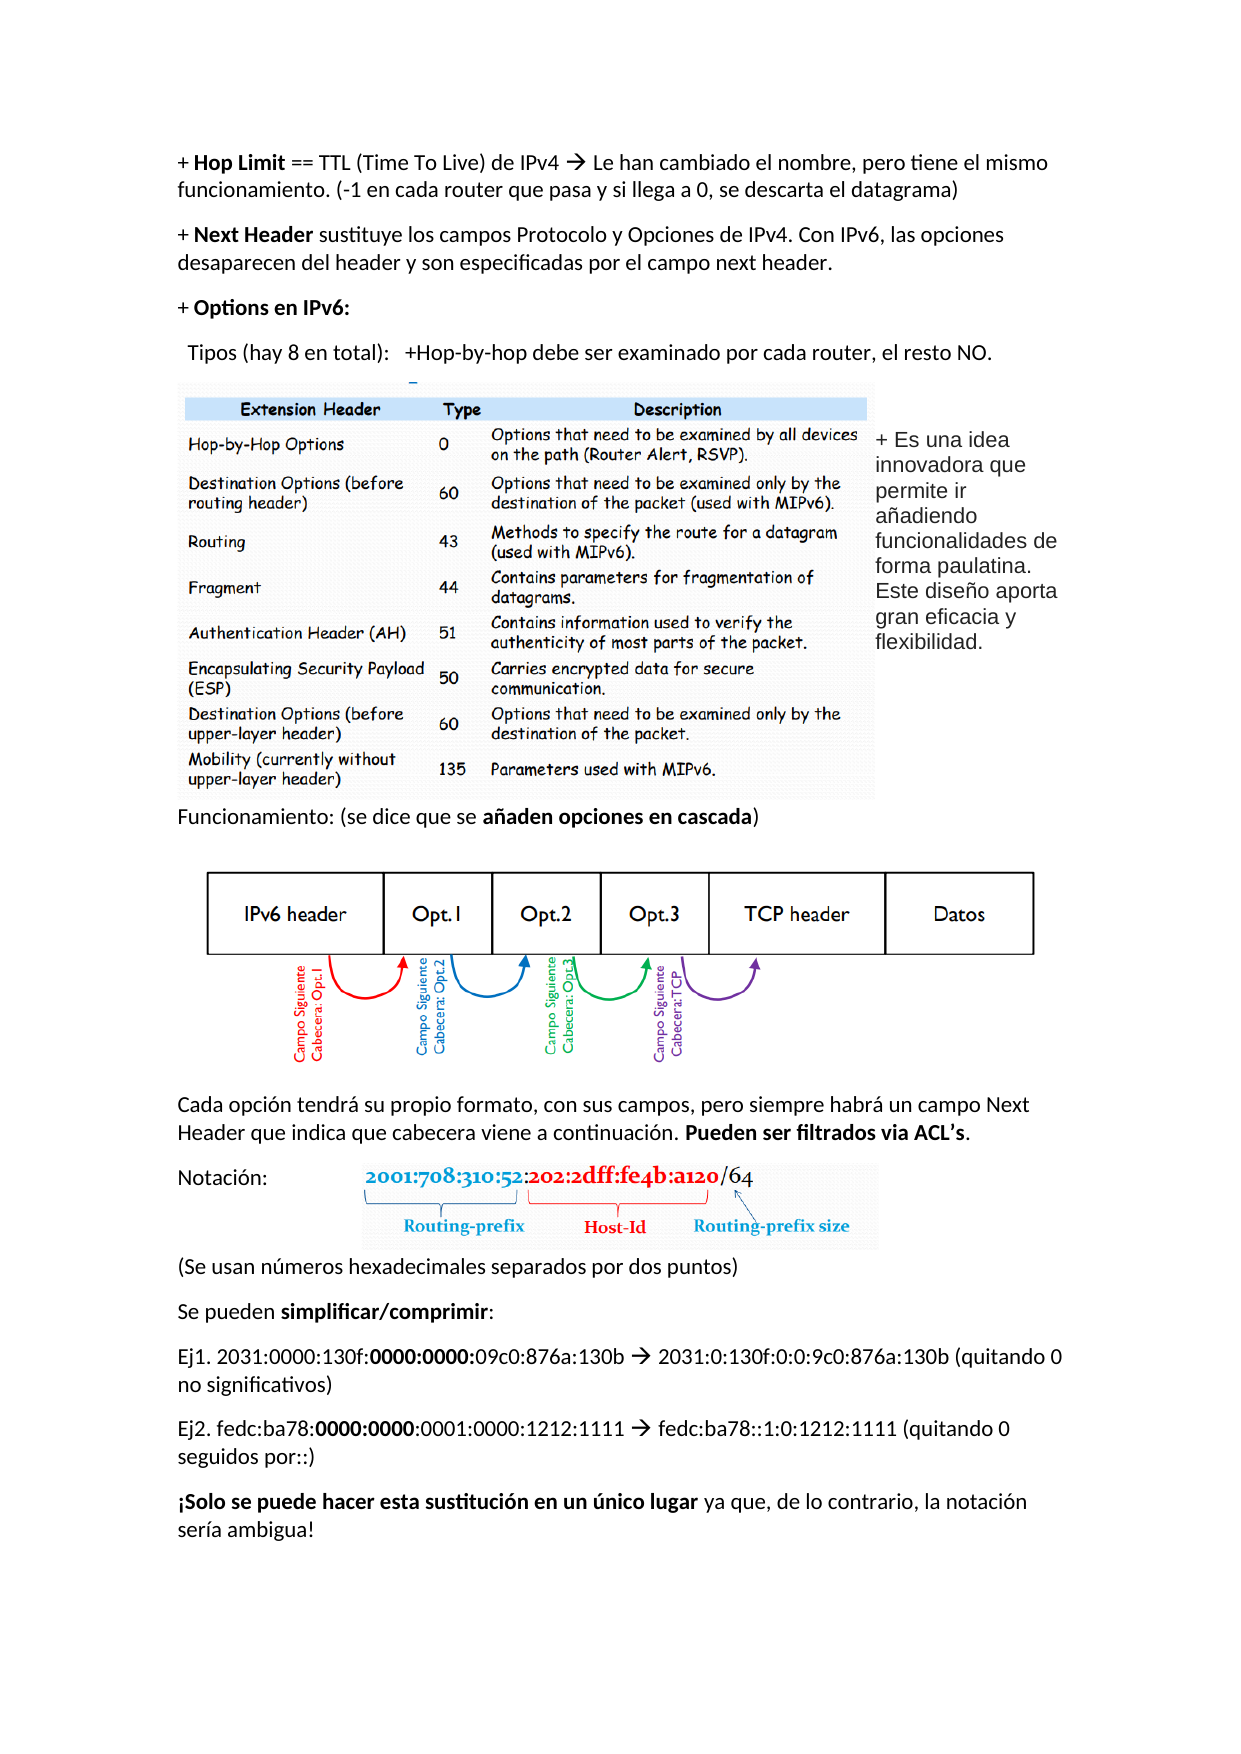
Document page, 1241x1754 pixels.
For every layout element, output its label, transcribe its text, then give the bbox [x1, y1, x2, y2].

text + Hop Limit == TTL (Time To Live) de IPv4  Le han cambiado el nombre, pero tiene el mismo funcionamiento. (-1 en cada router que pasa y si llega a 0, se descarta el datagrama) [177, 148, 1063, 204]
text Se pueden simplificar/comprimir: [177, 1297, 1063, 1325]
text + Es una idea innovadora que permite ir añadiendo funcionalidades de forma paulatina. Este diseño aporta gran eficacia y flexibilidad. [875, 427, 1063, 654]
text Ej2. fedc:ba78:0000:0000:0001:0000:1212:1111  fedc:ba78::1:0:1212:1111 (quitando 0 seguidos por::) [177, 1414, 1063, 1471]
text ¡Solo se puede hacer esta sustitución en un único lugar ya que, de lo contrario, la notación sería ambigua! [177, 1487, 1063, 1543]
text [879, 1163, 1063, 1191]
text Ej1. 2031:0000:130f:0000:0000:09c0:876a:130b  2031:0:130f:0:0:9c0:876a:130b (quitando 0 no significativos) [177, 1342, 1063, 1398]
text Funcionamiento: (se dice que se añaden opciones en cascada) [177, 802, 1063, 830]
text + Options en IPv6: [177, 293, 1063, 321]
text (Se usan números hexadecimales separados por dos puntos) [177, 1252, 1063, 1280]
text Notación: [177, 1163, 361, 1191]
text Cada opción tendrá su propio formato, con sus campos, pero siempre habrá un campo Next Header que indica que cabecera viene a continuación. Pueden ser filtrados via ACL’s. [177, 847, 1063, 1146]
text Tipos (hay 8 en total): +Hop-by-hop debe ser examinado por cada router, el resto NO. [177, 338, 1063, 366]
text + Next Header sustituye los campos Protocolo y Opciones de IPv4. Con IPv6, las opciones desaparecen del header y son especificadas por el campo next header. [177, 220, 1063, 276]
